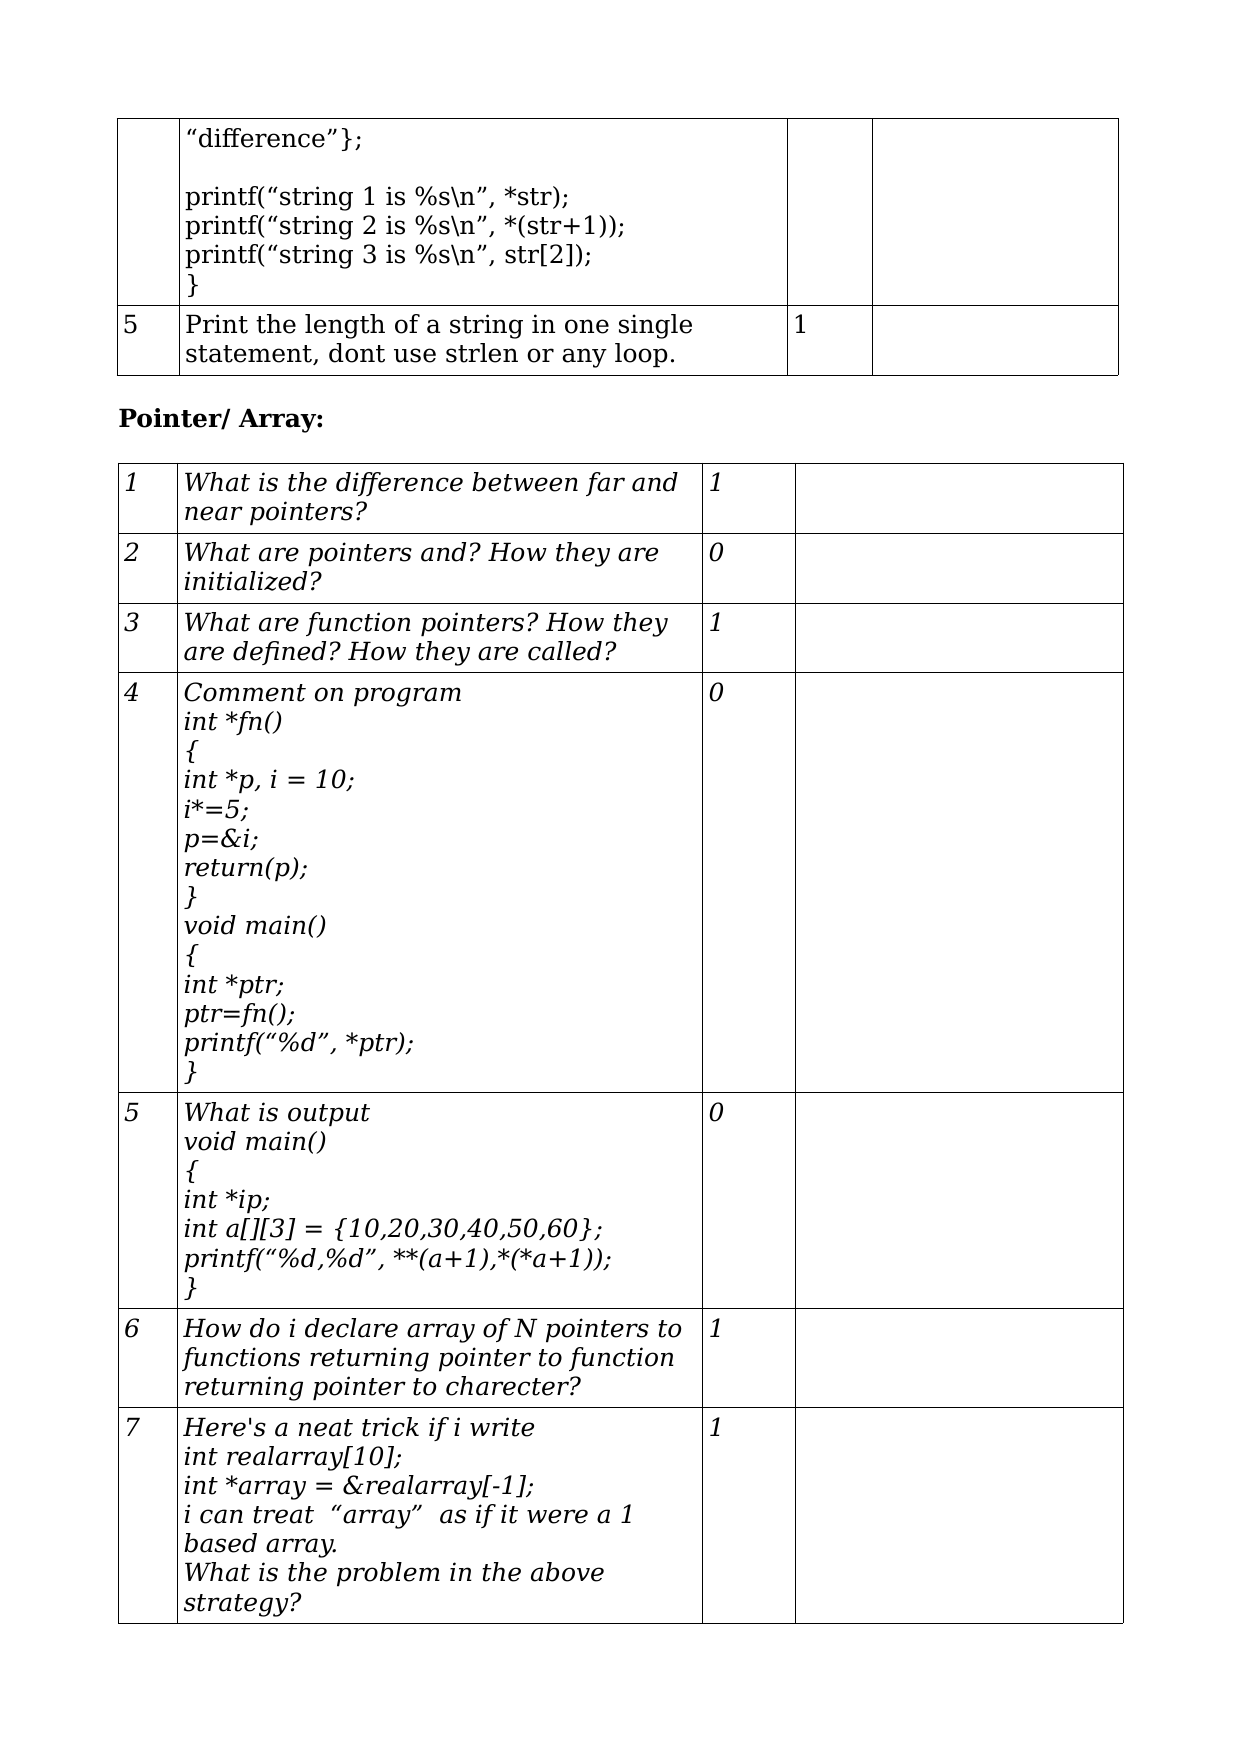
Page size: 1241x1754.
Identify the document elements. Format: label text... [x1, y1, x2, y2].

table_cell [796, 1408, 1123, 1623]
table_cell “difference”}; printf(“string 1 is %s\n”, *str); printf(“string 2 is %s\n”, *(str+1)); printf(“string 3 is %s\n”, str[2]); } [180, 119, 787, 305]
table_cell 1 [788, 306, 872, 374]
table_cell [118, 119, 179, 305]
table_cell [796, 673, 1123, 1092]
table_cell What is output void main() { int *ip; int a[][3] = {10,20,30,40,50,60}; printf(“%d,%d”, **(a+1),*(*a+1)); } [178, 1093, 702, 1308]
table_cell 1 [703, 604, 795, 672]
table_cell 6 [119, 1309, 177, 1407]
table_cell [873, 306, 1118, 374]
table_header 1 [703, 464, 795, 532]
table_header 1 [119, 464, 177, 532]
table_cell [796, 534, 1123, 602]
table_header What is the difference between far and near pointers? [178, 464, 702, 532]
table_cell 2 [119, 534, 177, 602]
table_cell 1 [703, 1408, 795, 1623]
table_cell [796, 1309, 1123, 1407]
table_cell Here's a neat trick if i write int realarray[10]; int *array = &realarray[-1]; i can treat “array” as if it were a 1 based array. What is the problem in the above strategy? [178, 1408, 702, 1623]
table_header [796, 464, 1123, 532]
table_cell 7 [119, 1408, 177, 1623]
table_cell 3 [119, 604, 177, 672]
table_cell 5 [119, 1093, 177, 1308]
table_cell 0 [703, 1093, 795, 1308]
text Pointer/ Array: [118, 404, 1122, 433]
table_cell [788, 119, 872, 305]
table_cell 0 [703, 534, 795, 602]
table_cell 1 [703, 1309, 795, 1407]
table_cell What are pointers and? How they are initialized? [178, 534, 702, 602]
table_cell 4 [119, 673, 177, 1092]
table_cell Print the length of a string in one single statement, dont use strlen or any loop. [180, 306, 787, 374]
table_cell 0 [703, 673, 795, 1092]
table_cell Comment on program int *fn() { int *p, i = 10; i*=5; p=&i; return(p); } void main() { int *ptr; ptr=fn(); printf(“%d”, *ptr); } [178, 673, 702, 1092]
table_cell [796, 604, 1123, 672]
table_cell 5 [118, 306, 179, 374]
table_cell How do i declare array of N pointers to functions returning pointer to function returning pointer to charecter? [178, 1309, 702, 1407]
table_cell [796, 1093, 1123, 1308]
table_cell What are function pointers? How they are defined? How they are called? [178, 604, 702, 672]
table_cell [873, 119, 1118, 305]
